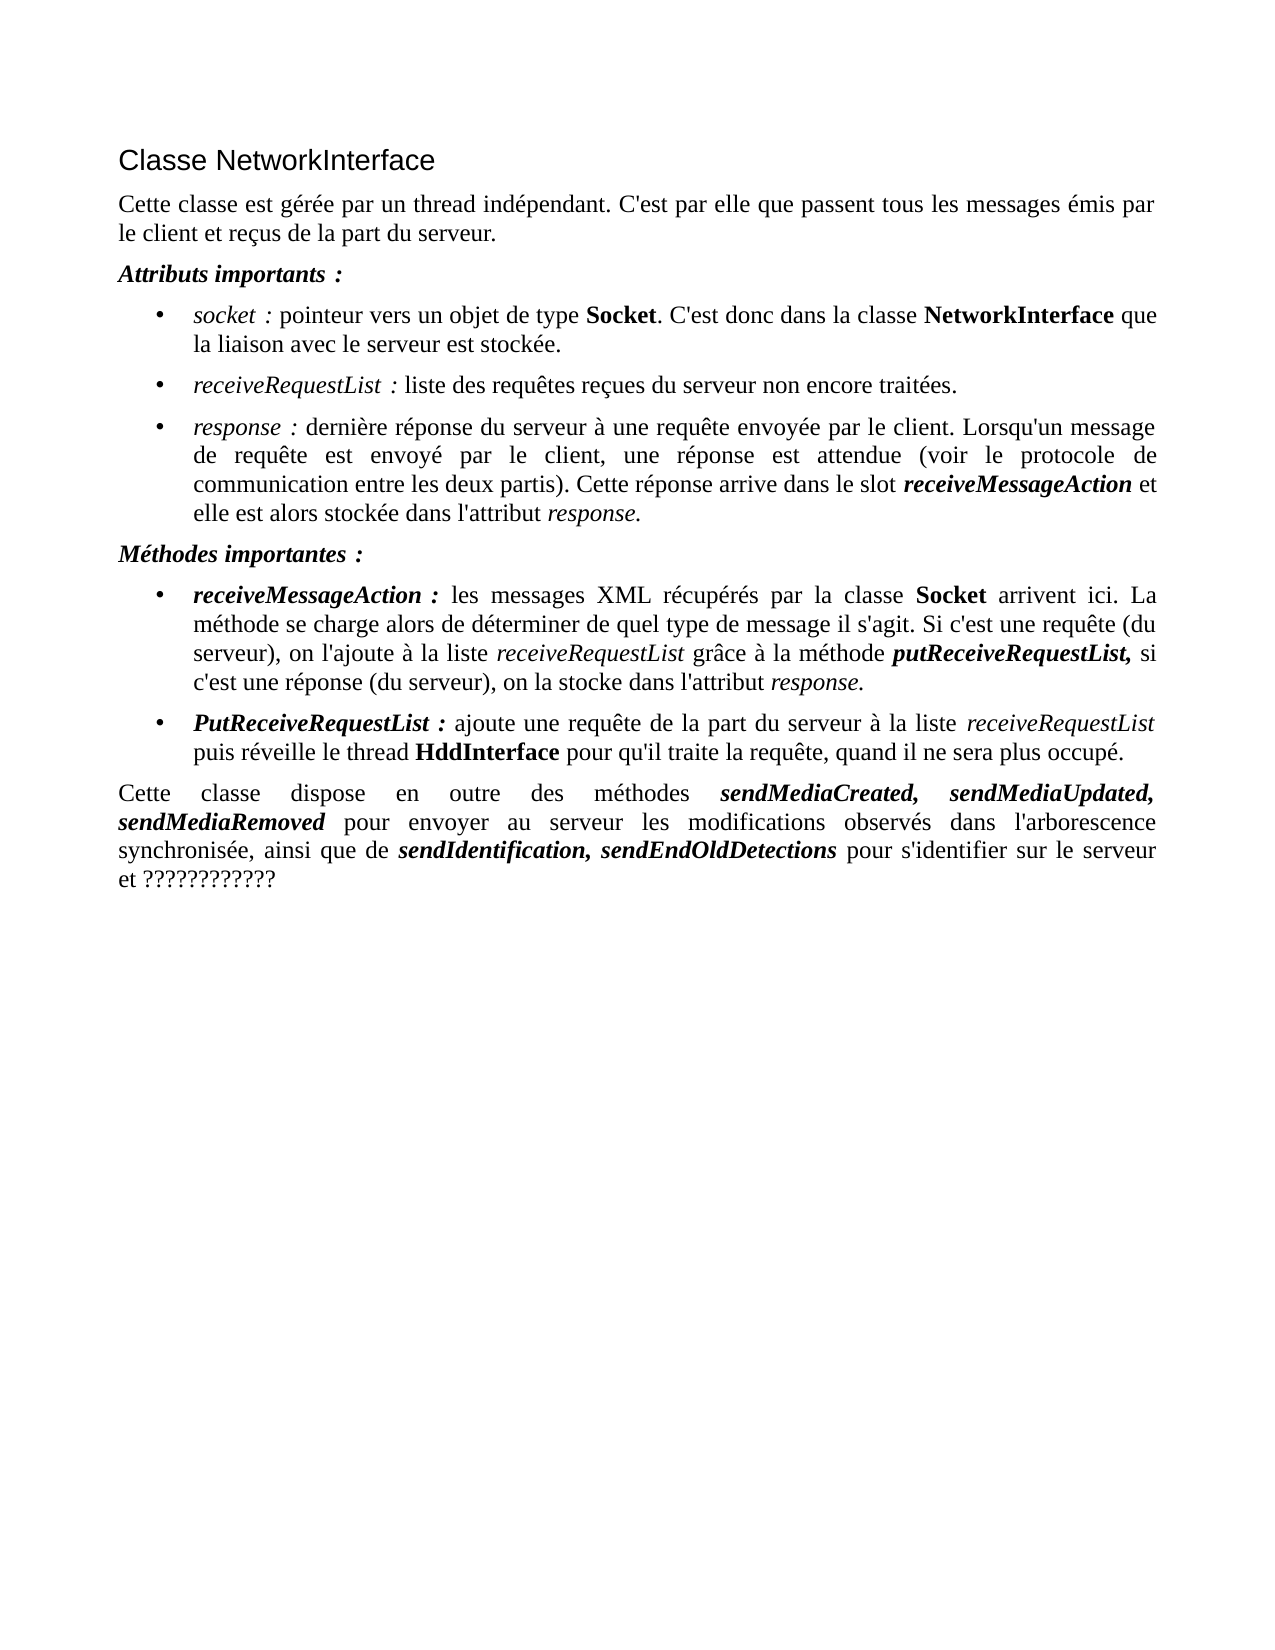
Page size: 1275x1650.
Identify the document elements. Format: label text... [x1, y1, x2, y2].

subtitle Classe NetworkInterface [118, 143, 1157, 177]
list receiveRequestList : liste des requêtes reçues du serveur non encore traitées. [156, 370, 1157, 399]
list socket : pointeur vers un objet de type Socket. C'est donc dans la classe NetworkInterface que la liaison avec le serveur est stockée. [156, 300, 1157, 358]
text Méthodes importantes : [118, 539, 1157, 568]
text Cette classe est gérée par un thread indépendant. C'est par elle que passent tous les messages émis par le client et reçus de la part du serveur. [118, 189, 1157, 247]
text Attributs importants : [118, 259, 1157, 288]
list receiveMessageAction : les messages XML récupérés par la classe Socket arrivent ici. La méthode se charge alors de déterminer de quel type de message il s'agit. Si c'est une requête (du serveur), on l'ajoute à la liste receiveRequestList grâce à la méthode putReceiveRequestList, si c'est une réponse (du serveur), on la stocke dans l'attribut response. [156, 580, 1157, 695]
list response : dernière réponse du serveur à une requête envoyée par le client. Lorsqu'un message de requête est envoyé par le client, une réponse est attendue (voir le protocole de communication entre les deux partis). Cette réponse arrive dans le slot receiveMessageAction et elle est alors stockée dans l'attribut response. [156, 412, 1157, 527]
text Cette classe dispose en outre des méthodes sendMediaCreated, sendMediaUpdated, sendMediaRemoved pour envoyer au serveur les modifications observés dans l'arborescence synchronisée, ainsi que de sendIdentification, sendEndOldDetections pour s'identifier sur le serveur et ???????????? [118, 778, 1157, 893]
list PutReceiveRequestList : ajoute une requête de la part du serveur à la liste receiveRequestList puis réveille le thread HddInterface pour qu'il traite la requête, quand il ne sera plus occupé. [156, 708, 1157, 765]
